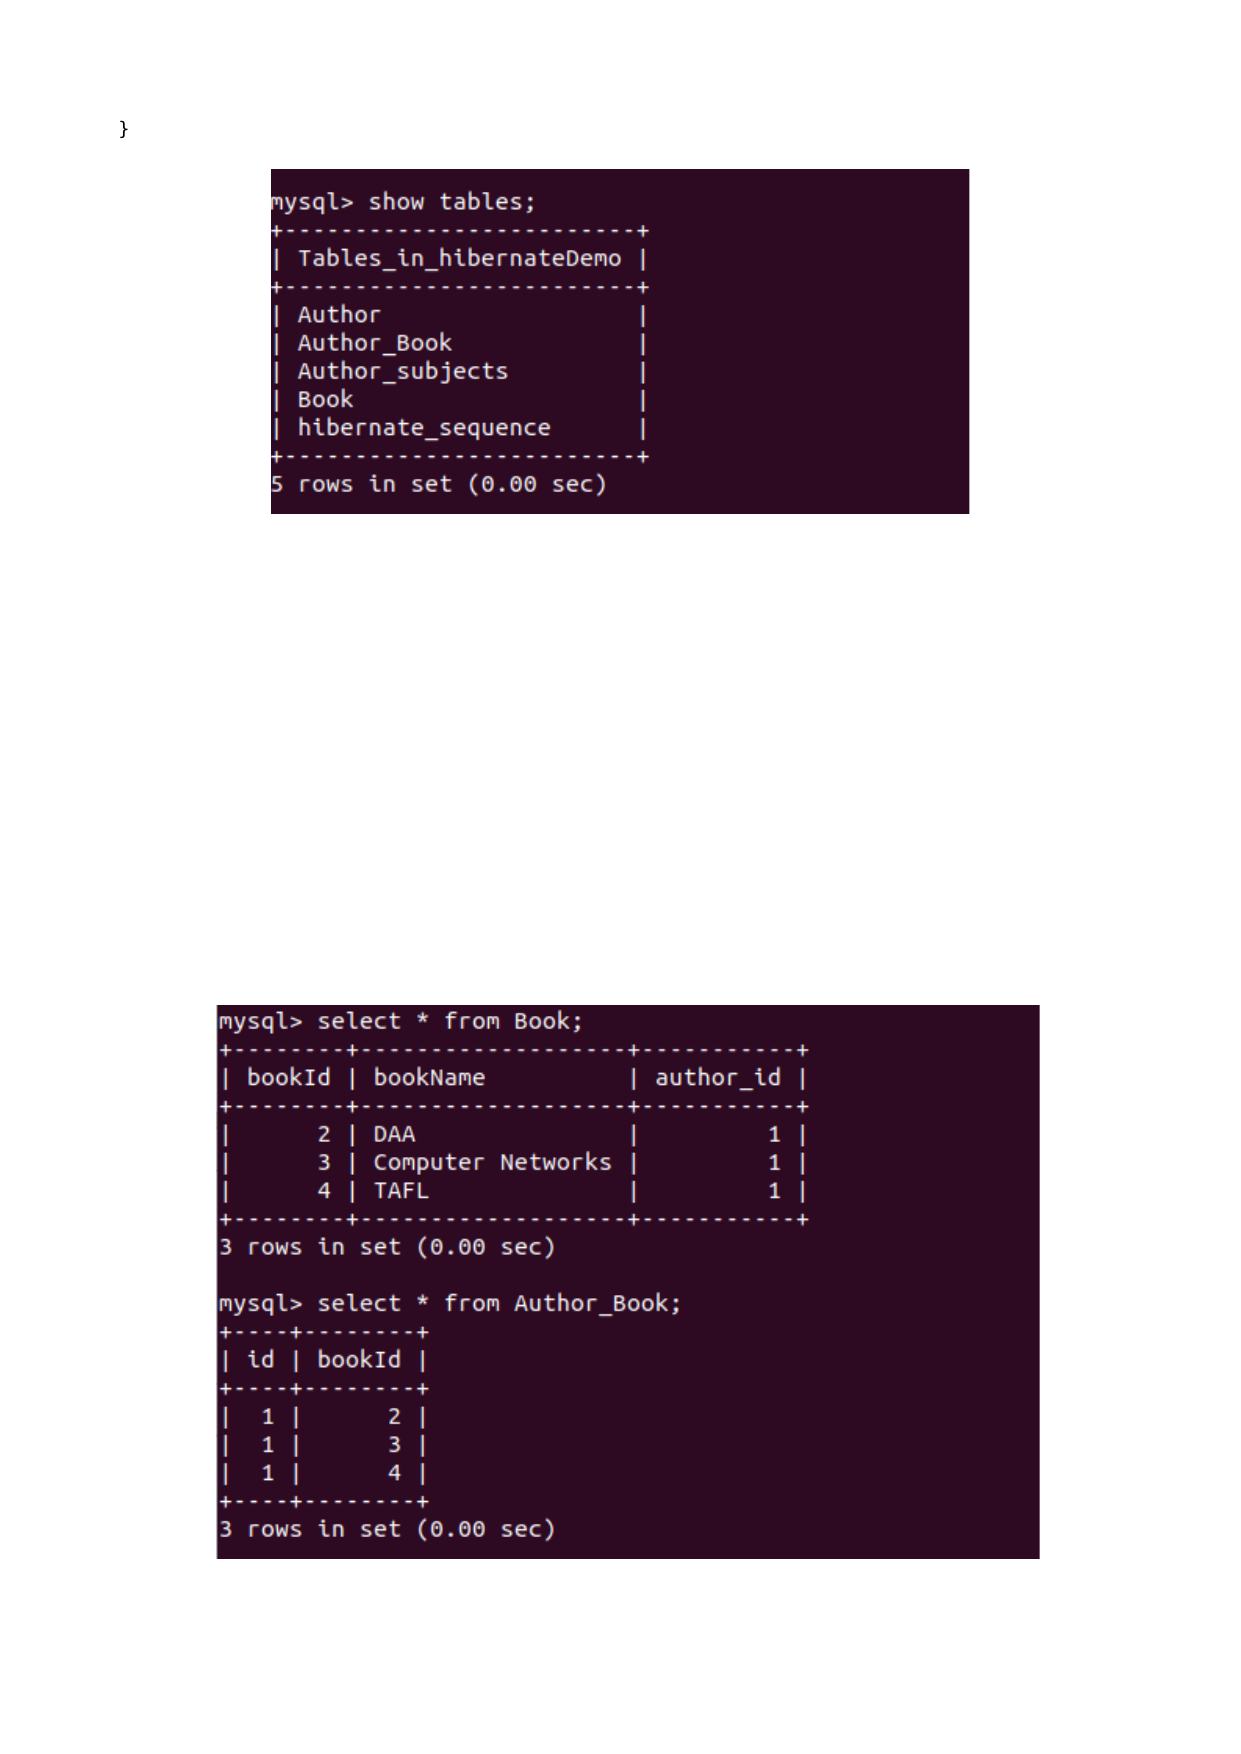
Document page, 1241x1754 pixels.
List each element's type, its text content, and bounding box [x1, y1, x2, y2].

text } [118, 118, 1122, 140]
picture [271, 169, 970, 514]
picture [216, 1005, 1040, 1559]
